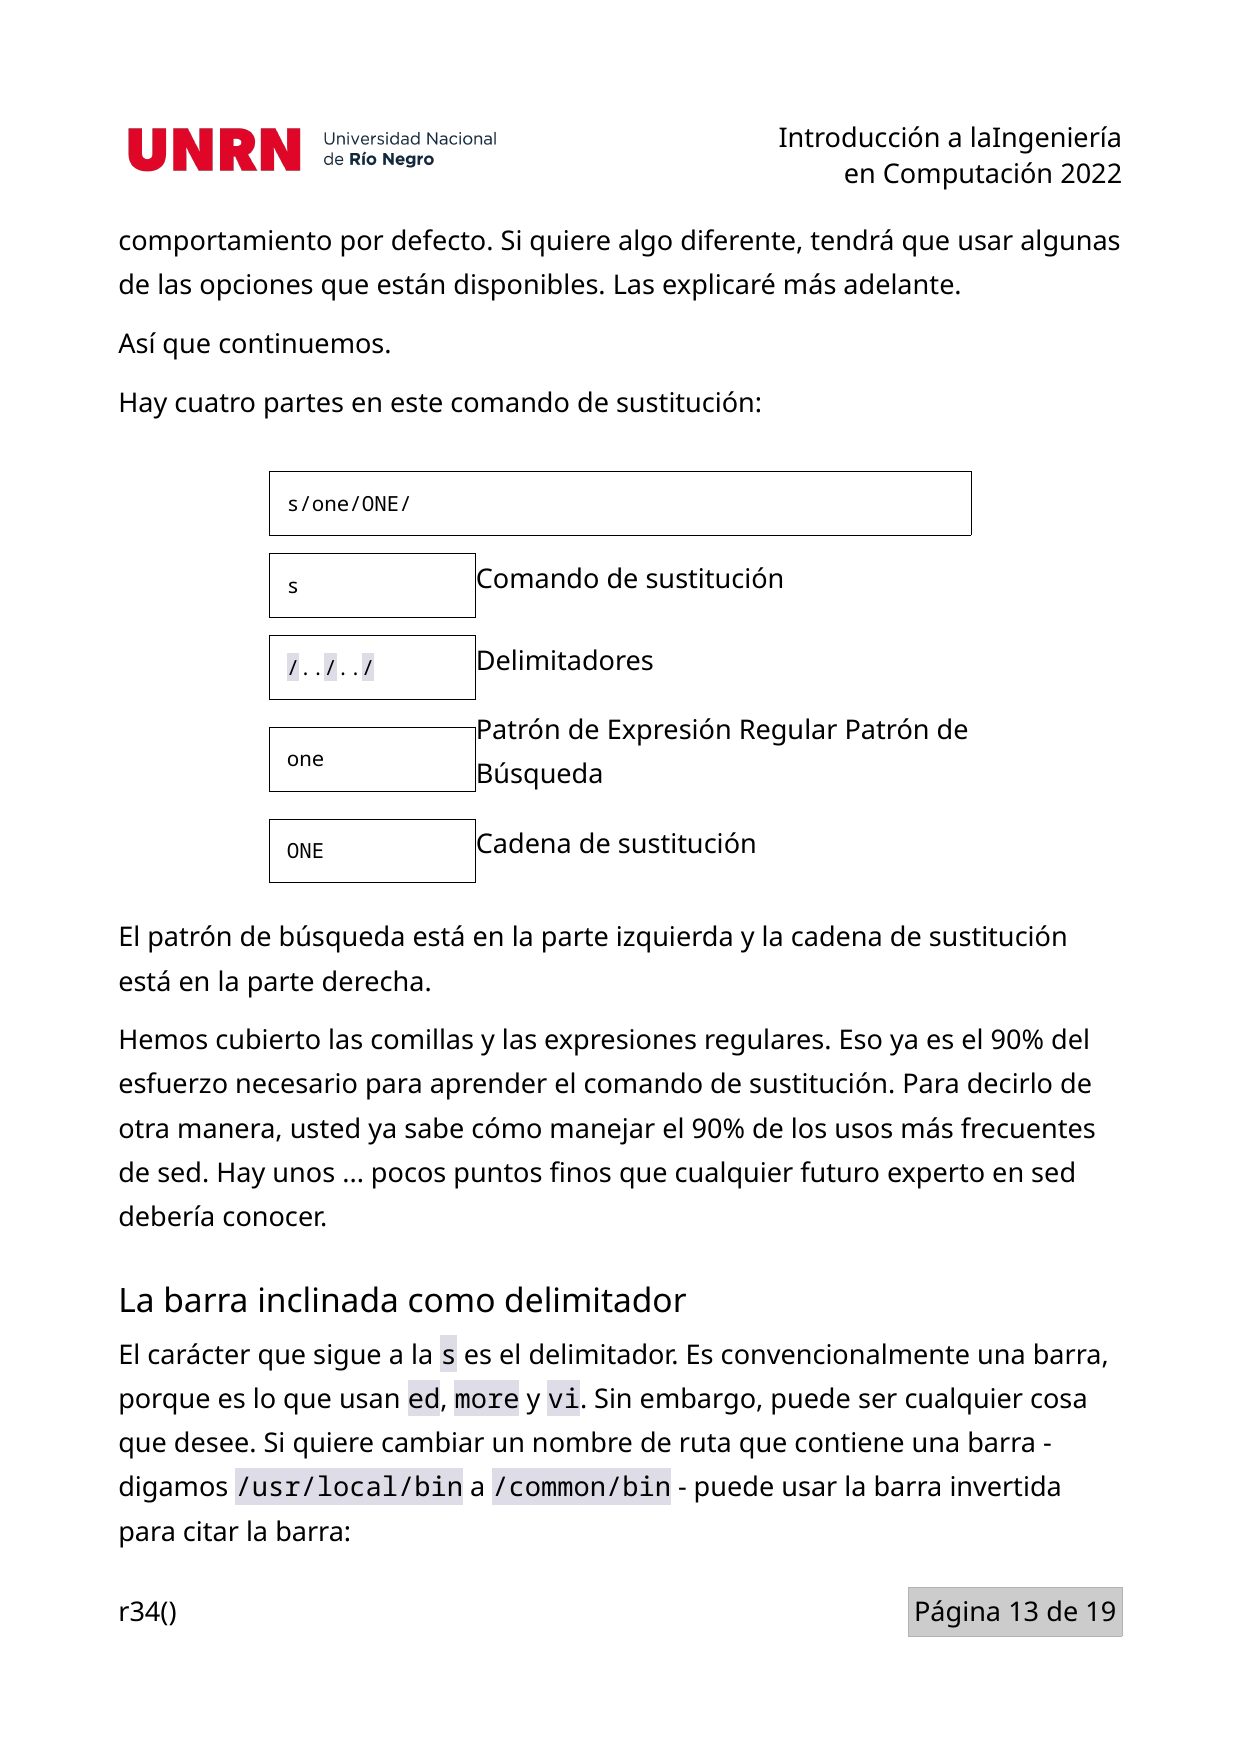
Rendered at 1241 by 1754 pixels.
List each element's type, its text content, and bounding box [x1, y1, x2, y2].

table_cell one [270, 728, 475, 791]
text El carácter que sigue a la s es el delimitador. Es convencionalmente una barra, porque es lo que usan ed, more y vi. Sin embargo, puede ser cualquier cosa que desee. Si quiere cambiar un nombre de ruta que contiene una barra - digamos /usr/local/bin a /common/bin - puede usar la barra invertida para citar la barra: [118, 1335, 1122, 1549]
table_cell [269, 711, 476, 727]
table_cell Cadena de sustitución [476, 813, 971, 894]
table_cell s [270, 554, 475, 617]
table_header s/one/ONE/ [270, 472, 971, 535]
text Hemos cubierto las comillas y las expresiones regulares. Eso ya es el 90% del esfuerzo necesario para aprender el comando de sustitución. Para decirlo de otra manera, usted ya sabe cómo manejar el 90% de los usos más frecuentes de sed. Hay unos ... pocos puntos finos que cualquier futuro experto en sed debería conocer. [118, 1021, 1122, 1234]
table_cell /../../ [270, 636, 475, 699]
text comportamiento por defecto. Si quiere algo diferente, tendrá que usar algunas de las opciones que están disponibles. Las explicaré más adelante. [118, 221, 1122, 302]
text Así que continuemos. [118, 324, 1122, 361]
table_header [269, 536, 971, 547]
table_cell [269, 883, 476, 894]
table_cell [269, 629, 476, 635]
table_cell Patrón de Expresión Regular Patrón de Búsqueda [476, 711, 971, 812]
picture [118, 118, 505, 180]
table_cell [269, 813, 476, 819]
table_cell [269, 618, 476, 629]
subtitle La barra inclinada como delimitador [118, 1277, 1122, 1323]
table_cell ONE [270, 820, 475, 882]
text Hay cuatro partes en este comando de sustitución: [118, 383, 1122, 420]
table_cell [269, 700, 476, 711]
table_cell Delimitadores [476, 629, 971, 711]
text El patrón de búsqueda está en la parte izquierda y la cadena de sustitución está en la parte derecha. [118, 918, 1122, 999]
table_cell Comando de sustitución [476, 547, 971, 629]
table_cell [269, 792, 476, 812]
table_cell [269, 547, 476, 553]
table_header [269, 465, 971, 471]
